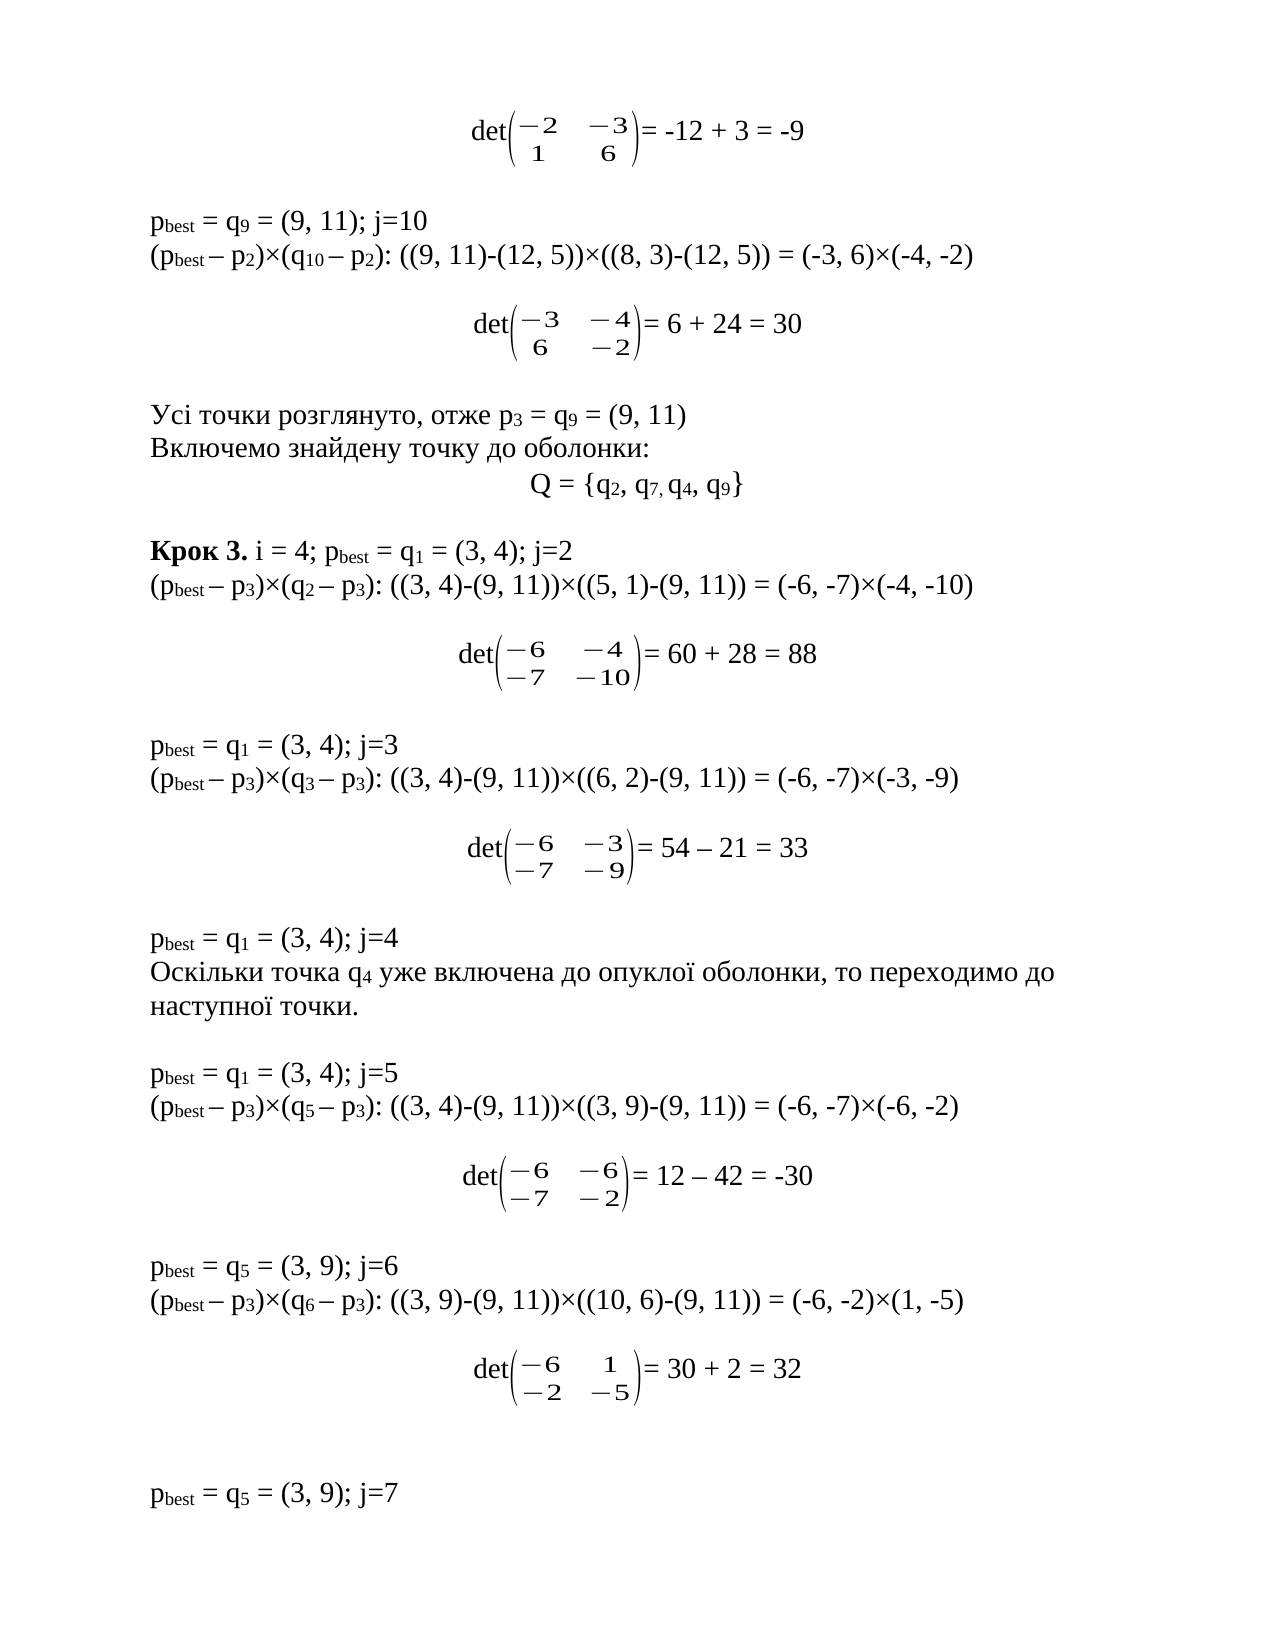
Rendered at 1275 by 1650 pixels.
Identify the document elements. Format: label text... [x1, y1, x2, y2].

text det= 54 – 21 = 33 [150, 828, 1125, 887]
text pbest = q9 = (9, 11); j=10 [150, 203, 1125, 237]
text pbest = q1 = (3, 4); j=5 [150, 1055, 1125, 1088]
text Усі точки розглянуто, отже p3 = q9 = (9, 11) [150, 397, 1125, 430]
text (pbest – p3)×(q5 – p3): ((3, 4)-(9, 11))×((3, 9)-(9, 11)) = (-6, -7)×(-6, -2) [150, 1088, 1125, 1122]
text (pbest – p2)×(q10 – p2): ((9, 11)-(12, 5))×((8, 3)-(12, 5)) = (-3, 6)×(-4, -2) [150, 237, 1125, 270]
text det= 60 + 28 = 88 [150, 634, 1125, 693]
text det= 6 + 24 = 30 [150, 304, 1125, 363]
text pbest = q1 = (3, 4); j=3 [150, 727, 1125, 761]
text Включемо знайдену точку до оболонки: [150, 430, 1125, 464]
text (pbest – p3)×(q3 – p3): ((3, 4)-(9, 11))×((6, 2)-(9, 11)) = (-6, -7)×(-3, -9) [150, 761, 1125, 794]
text (pbest – p3)×(q6 – p3): ((3, 9)-(9, 11))×((10, 6)-(9, 11)) = (-6, -2)×(1, -5) [150, 1282, 1125, 1315]
text Крок 3. i = 4; pbest = q1 = (3, 4); j=2 [150, 533, 1125, 567]
text Оскільки точка q4 уже включена до опуклої оболонки, то переходимо до наступної точки. [150, 954, 1125, 1021]
text det= -12 + 3 = -9 [150, 110, 1125, 170]
text det= 12 – 42 = -30 [150, 1155, 1125, 1215]
text (pbest – p3)×(q2 – p3): ((3, 4)-(9, 11))×((5, 1)-(9, 11)) = (-6, -7)×(-4, -10) [150, 567, 1125, 601]
text Q = {q2, q7, q4, q9} [150, 464, 1125, 500]
text pbest = q5 = (3, 9); j=6 [150, 1248, 1125, 1282]
text pbest = q1 = (3, 4); j=4 [150, 921, 1125, 954]
text det= 30 + 2 = 32 [150, 1349, 1125, 1408]
text pbest = q5 = (3, 9); j=7 [150, 1475, 1125, 1509]
